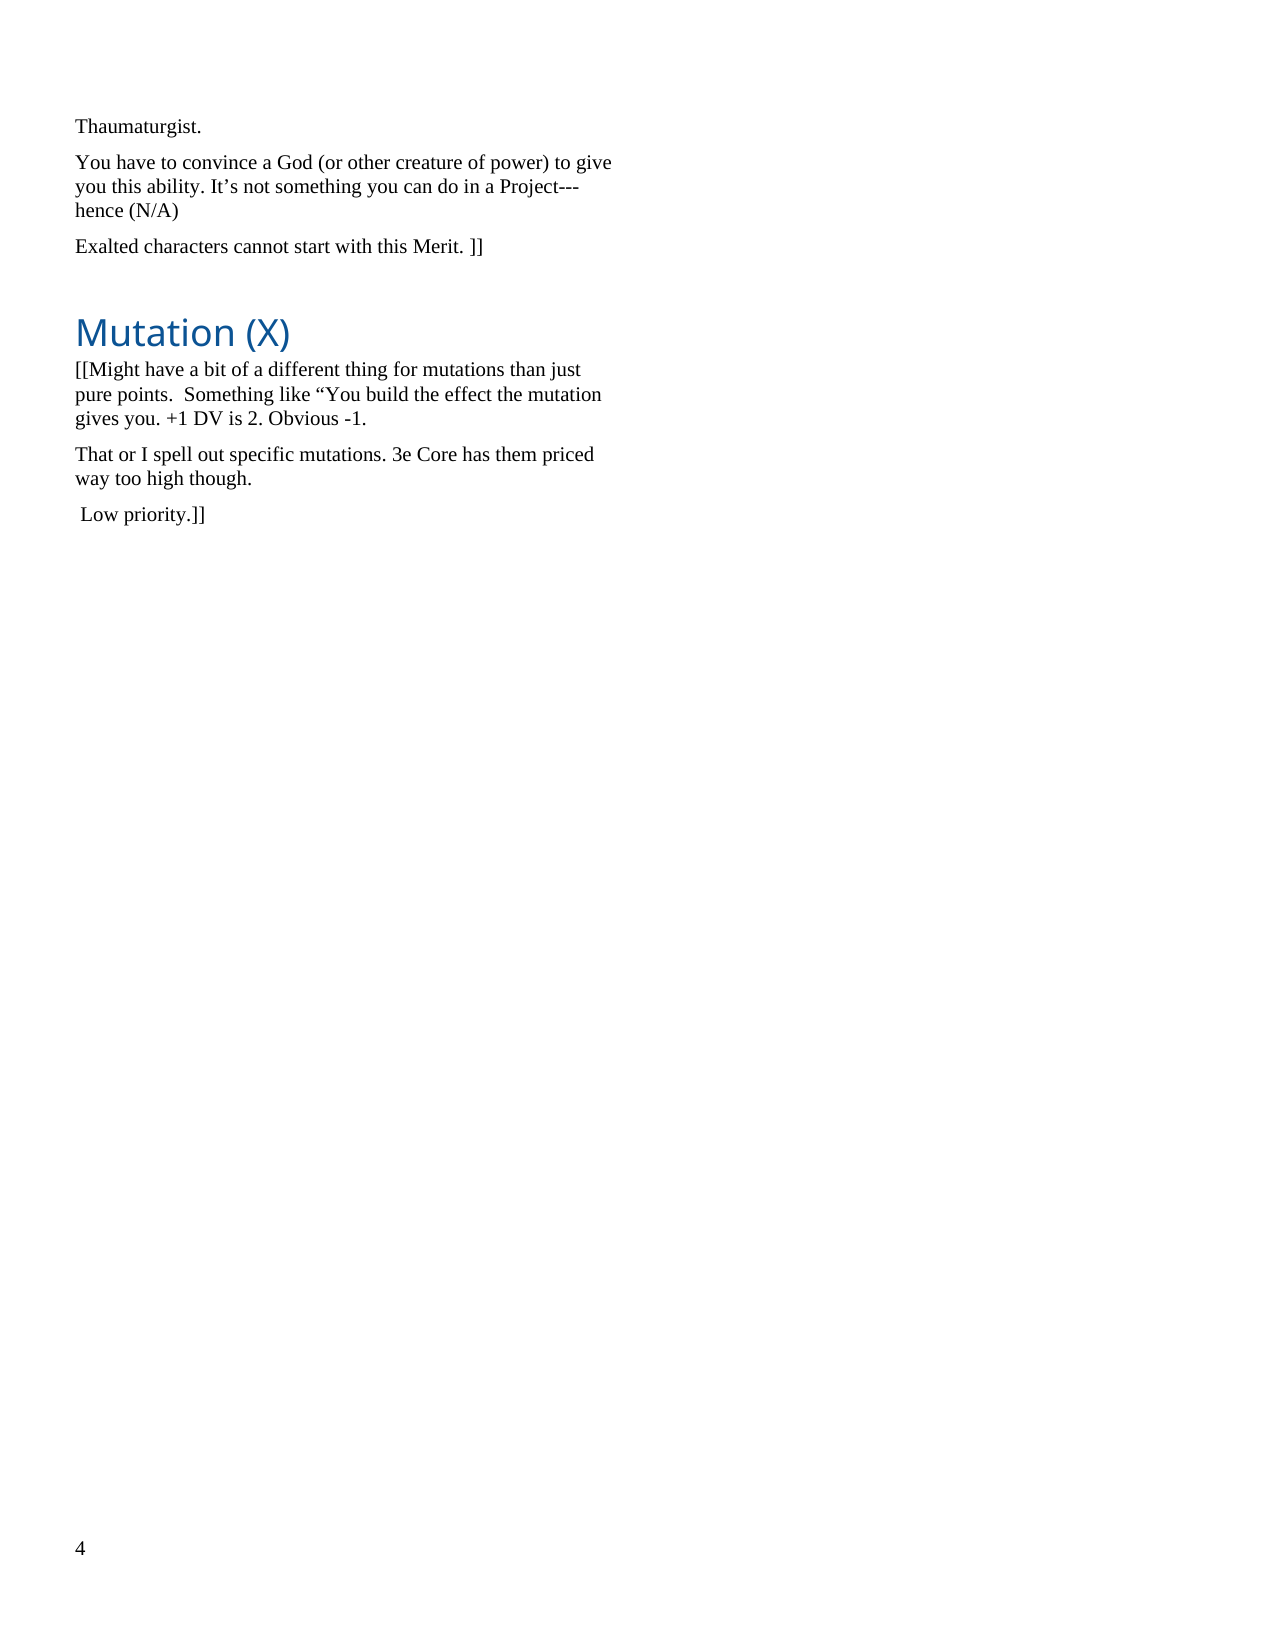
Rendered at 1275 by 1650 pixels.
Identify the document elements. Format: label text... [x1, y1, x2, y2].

text [[Might have a bit of a different thing for mutations than just pure points. Something like “You build the effect the mutation gives you. +1 DV is 2. Obvious -1. [75, 357, 622, 429]
subtitle Mutation (X) [75, 306, 622, 357]
text Thaumaturgist. [75, 114, 622, 138]
text Exalted characters cannot start with this Merit. ]] [75, 234, 622, 258]
text That or I spell out specific mutations. 3e Core has them priced way too high though. [75, 442, 622, 490]
text You have to convince a God (or other creature of power) to give you this ability. It’s not something you can do in a Project---hence (N/A) [75, 150, 622, 222]
text Low priority.]] [75, 502, 622, 526]
